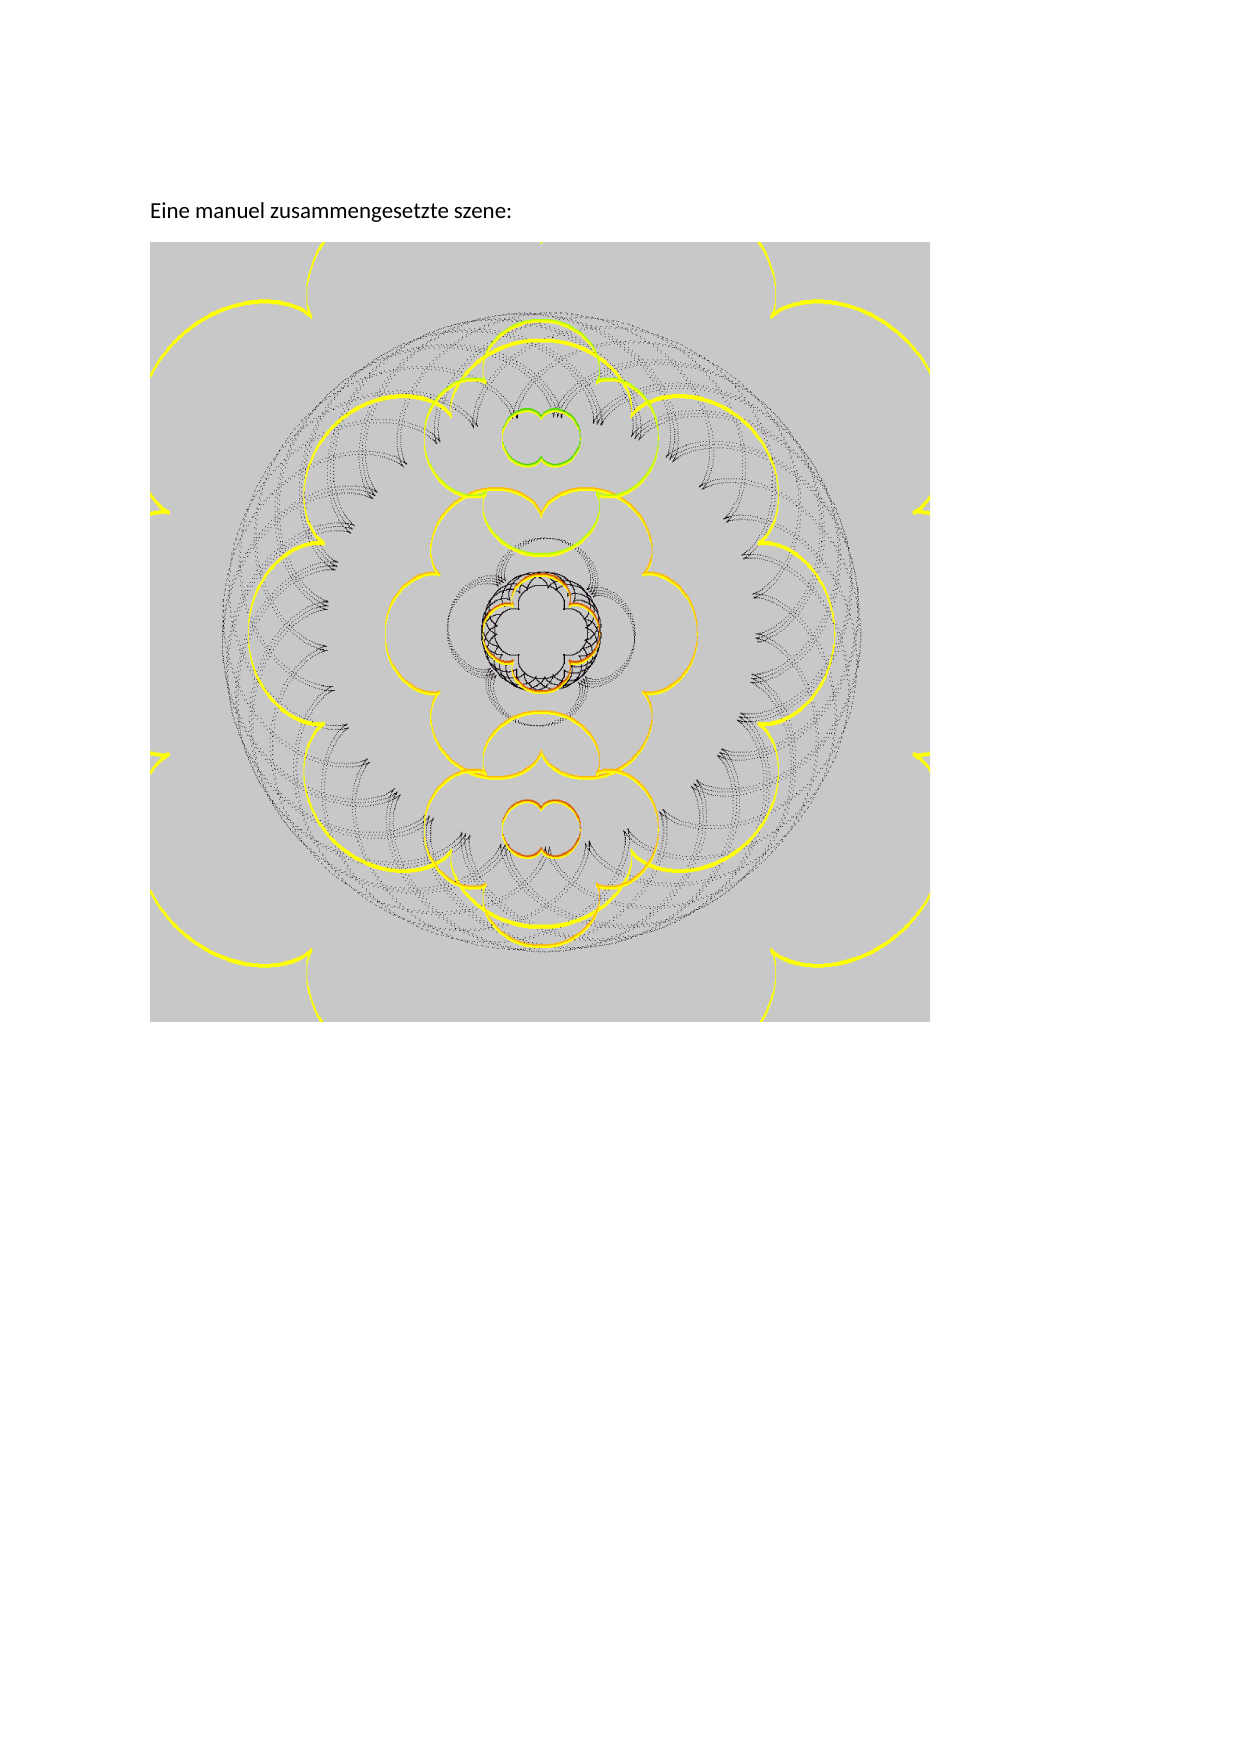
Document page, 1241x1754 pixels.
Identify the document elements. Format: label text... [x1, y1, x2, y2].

text Eine manuel zusammengesetzte szene: [150, 196, 1090, 224]
